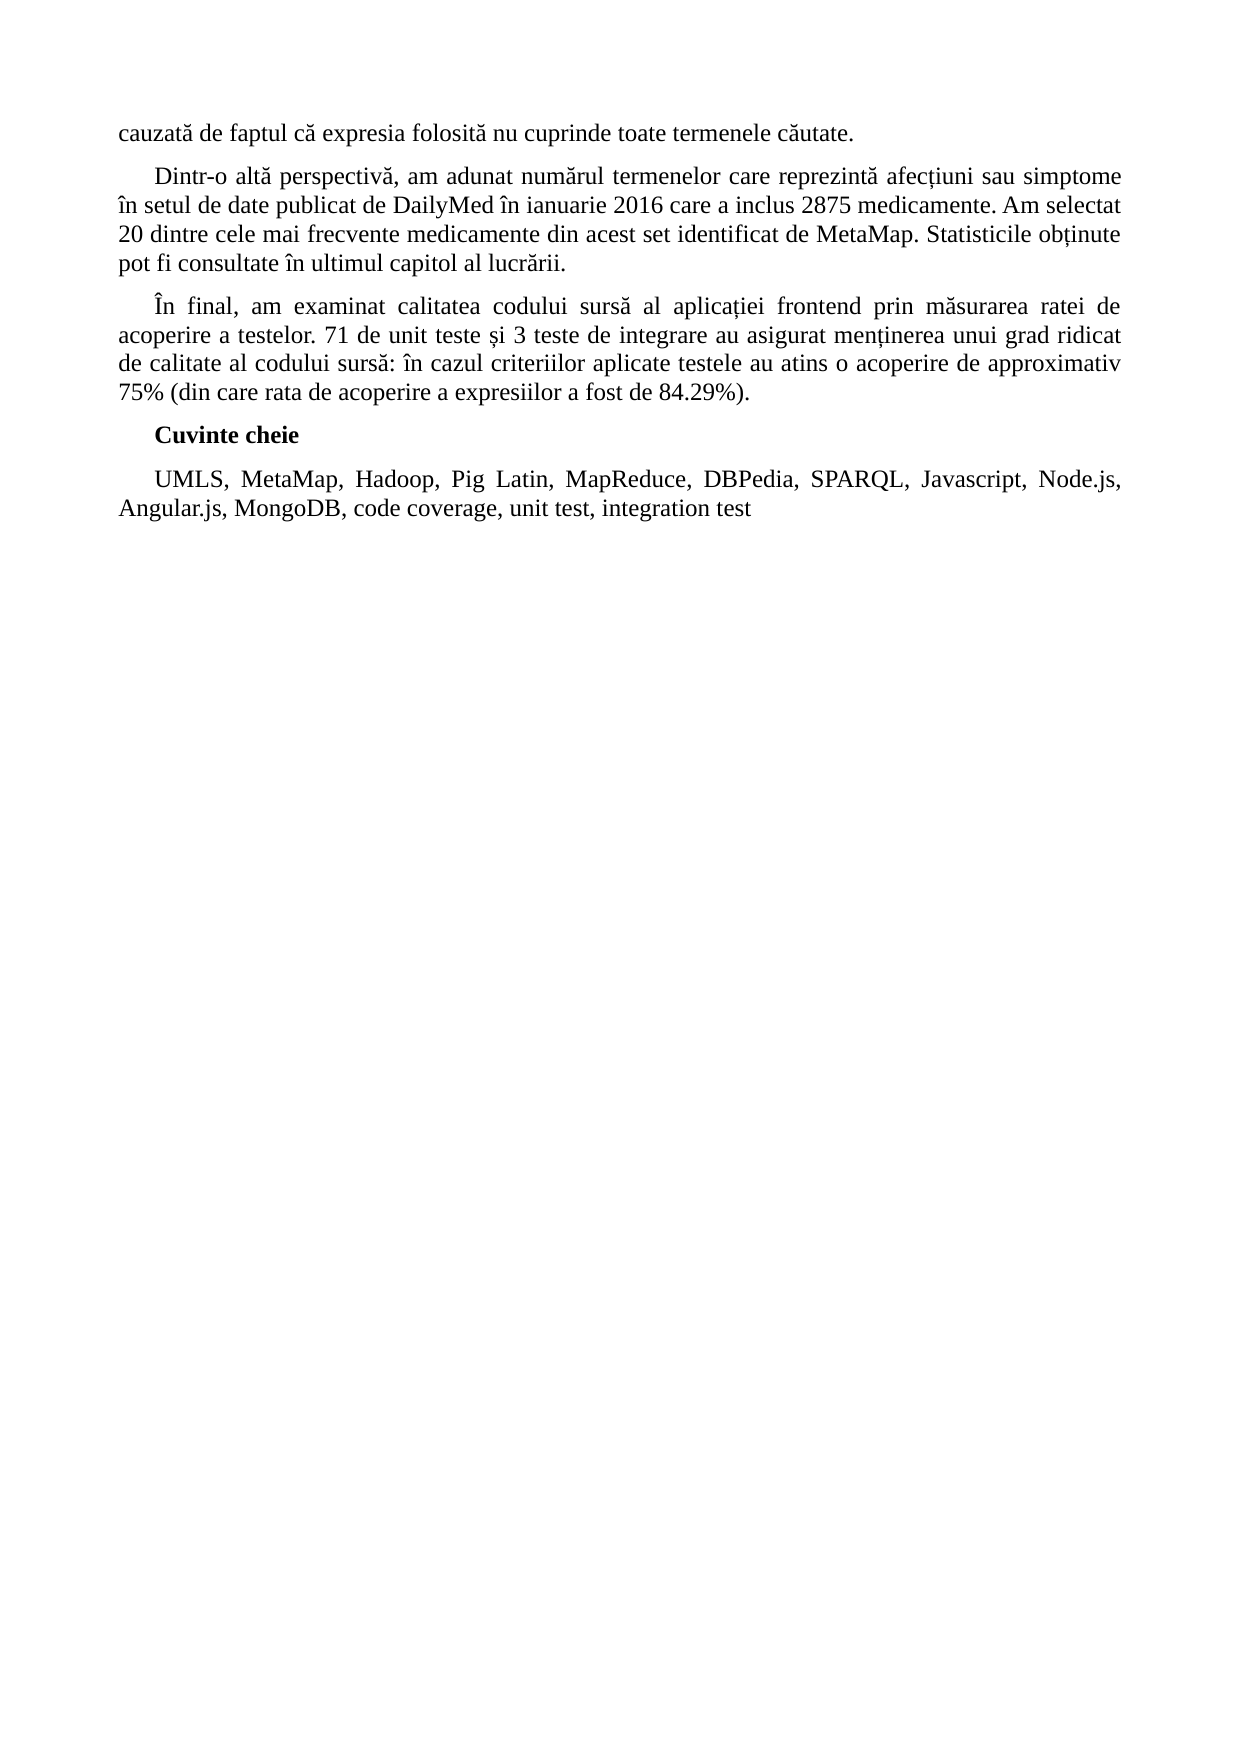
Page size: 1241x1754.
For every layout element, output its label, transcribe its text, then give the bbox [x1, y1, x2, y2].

text În final, am examinat calitatea codului sursă al aplicației frontend prin măsurarea ratei de acoperire a testelor. 71 de unit teste și 3 teste de integrare au asigurat menținerea unui grad ridicat de calitate al codului sursă: în cazul criteriilor aplicate testele au atins o acoperire de approximativ 75% (din care rata de acoperire a expresiilor a fost de 84.29%). [118, 291, 1122, 406]
text Dintr-o altă perspectivă, am adunat numărul termenelor care reprezintă afecțiuni sau simptome în setul de date publicat de DailyMed în ianuarie 2016 care a inclus 2875 medicamente. Am selectat 20 dintre cele mai frecvente medicamente din acest set identificat de MetaMap. Statisticile obținute pot fi consultate în ultimul capitol al lucrării. [118, 161, 1122, 276]
text Cuvinte cheie [118, 421, 1122, 449]
text UMLS, MetaMap, Hadoop, Pig Latin, MapReduce, DBPedia, SPARQL, Javascript, Node.js, Angular.js, MongoDB, code coverage, unit test, integration test [118, 464, 1122, 521]
text cauzată de faptul că expresia folosită nu cuprinde toate termenele căutate. [118, 118, 1122, 147]
